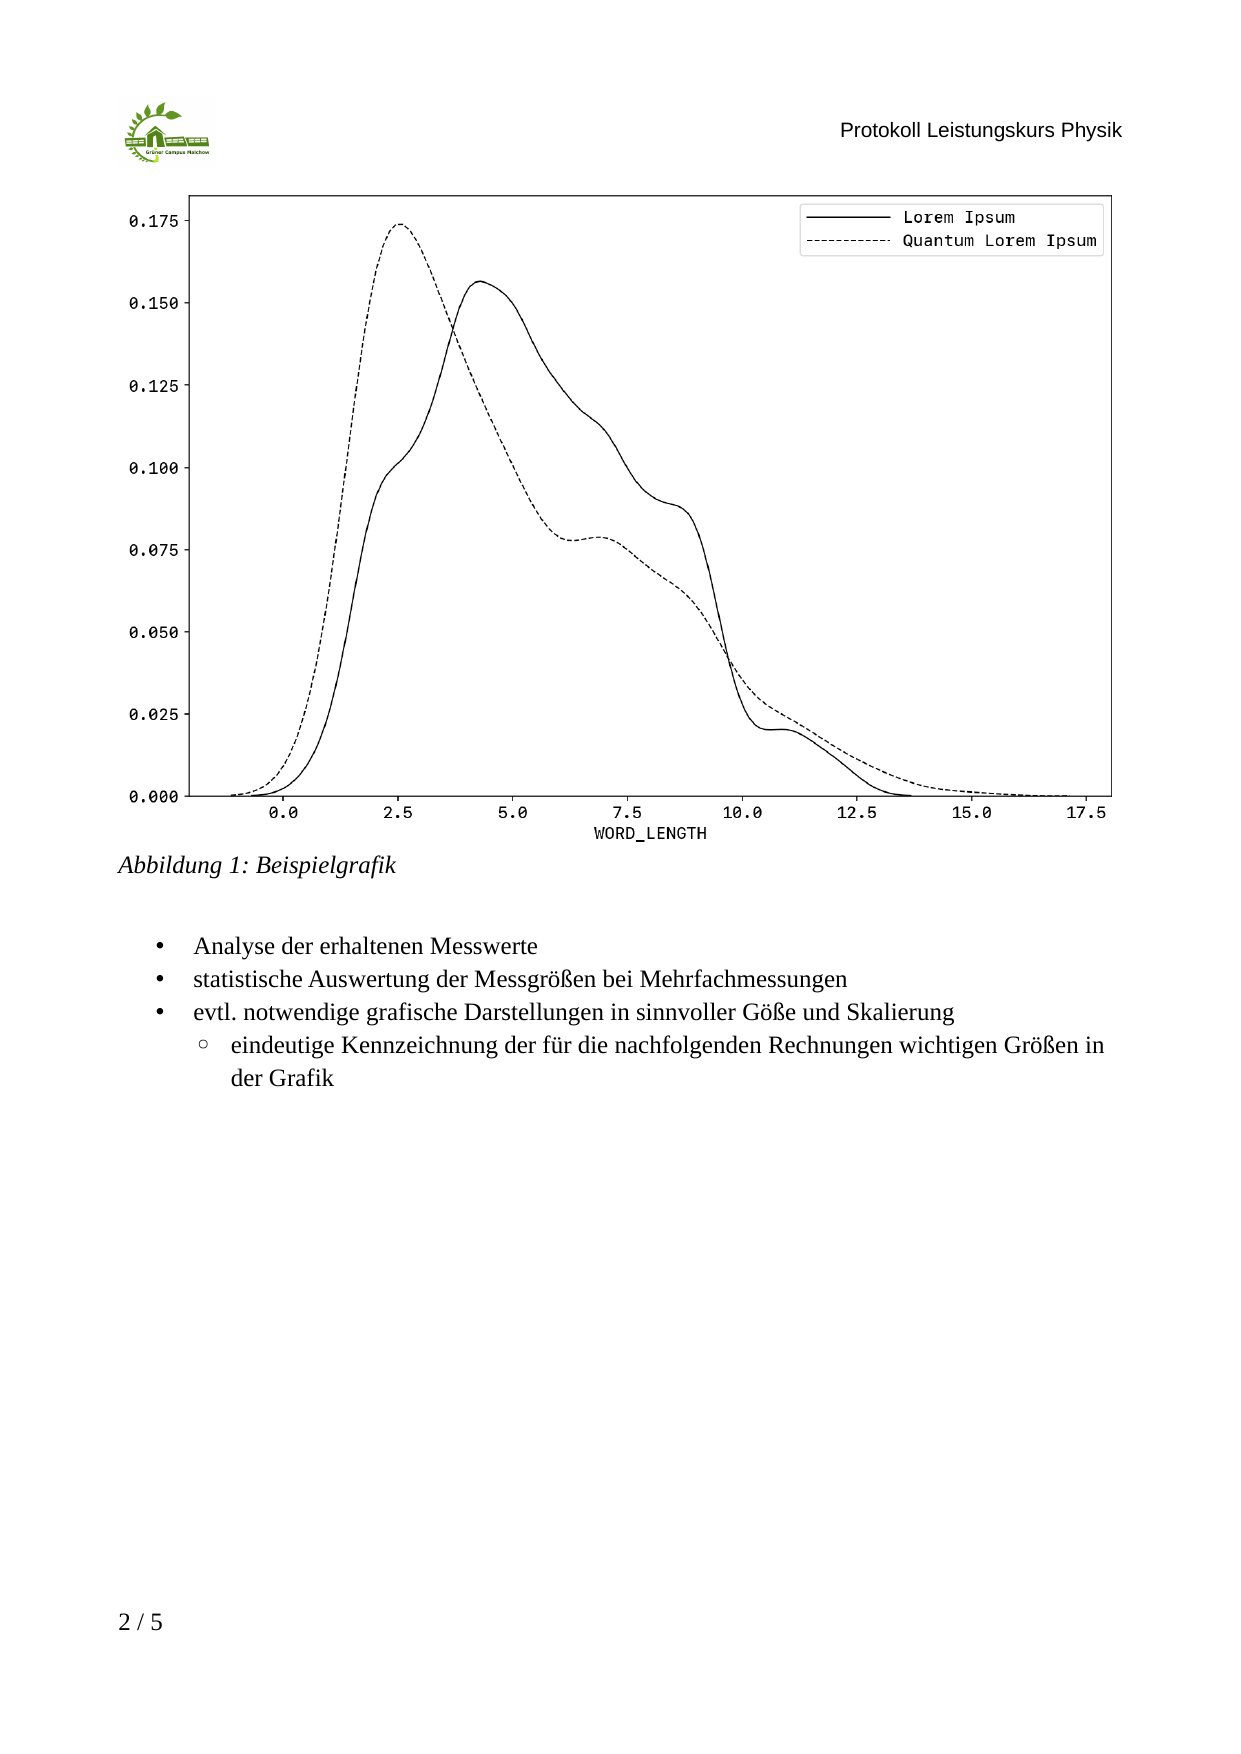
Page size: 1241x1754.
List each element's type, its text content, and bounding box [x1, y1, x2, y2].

list eindeutige Kennzeichnung der für die nachfolgenden Rechnungen wichtigen Größen in der Grafik [193, 1030, 1122, 1092]
picture [118, 97, 217, 168]
list evtl. notwendige grafische Darstellungen in sinnvoller Göße und Skalierung [156, 997, 1122, 1026]
list statistische Auswertung der Messgrößen bei Mehrfachmessungen [156, 964, 1122, 992]
text Abbildung 1: Beispielgrafik [118, 851, 1122, 879]
list Analyse der erhaltenen Messwerte [156, 931, 1122, 959]
picture [118, 184, 1123, 851]
